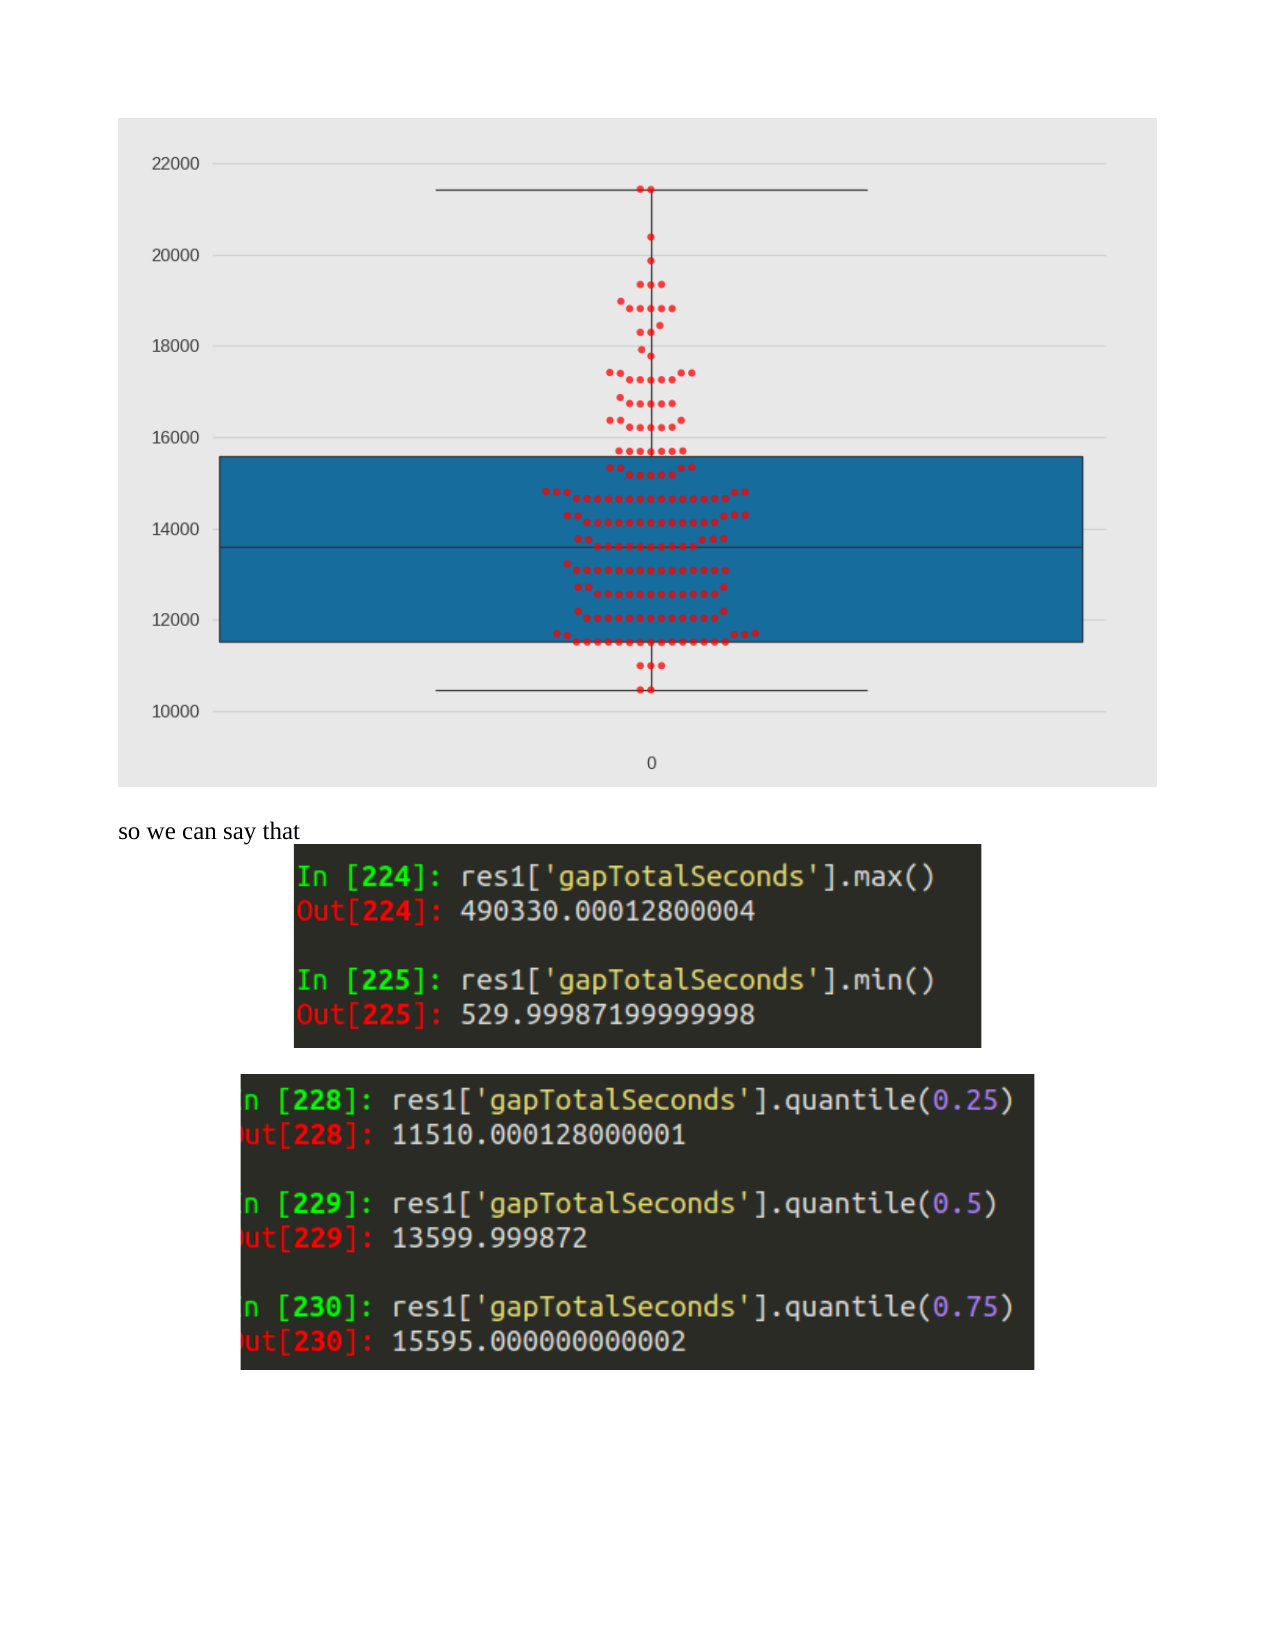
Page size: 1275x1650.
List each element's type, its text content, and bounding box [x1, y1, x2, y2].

picture [118, 118, 1157, 787]
text so we can say that [118, 816, 1157, 844]
picture [240, 1074, 1035, 1370]
picture [293, 844, 982, 1048]
